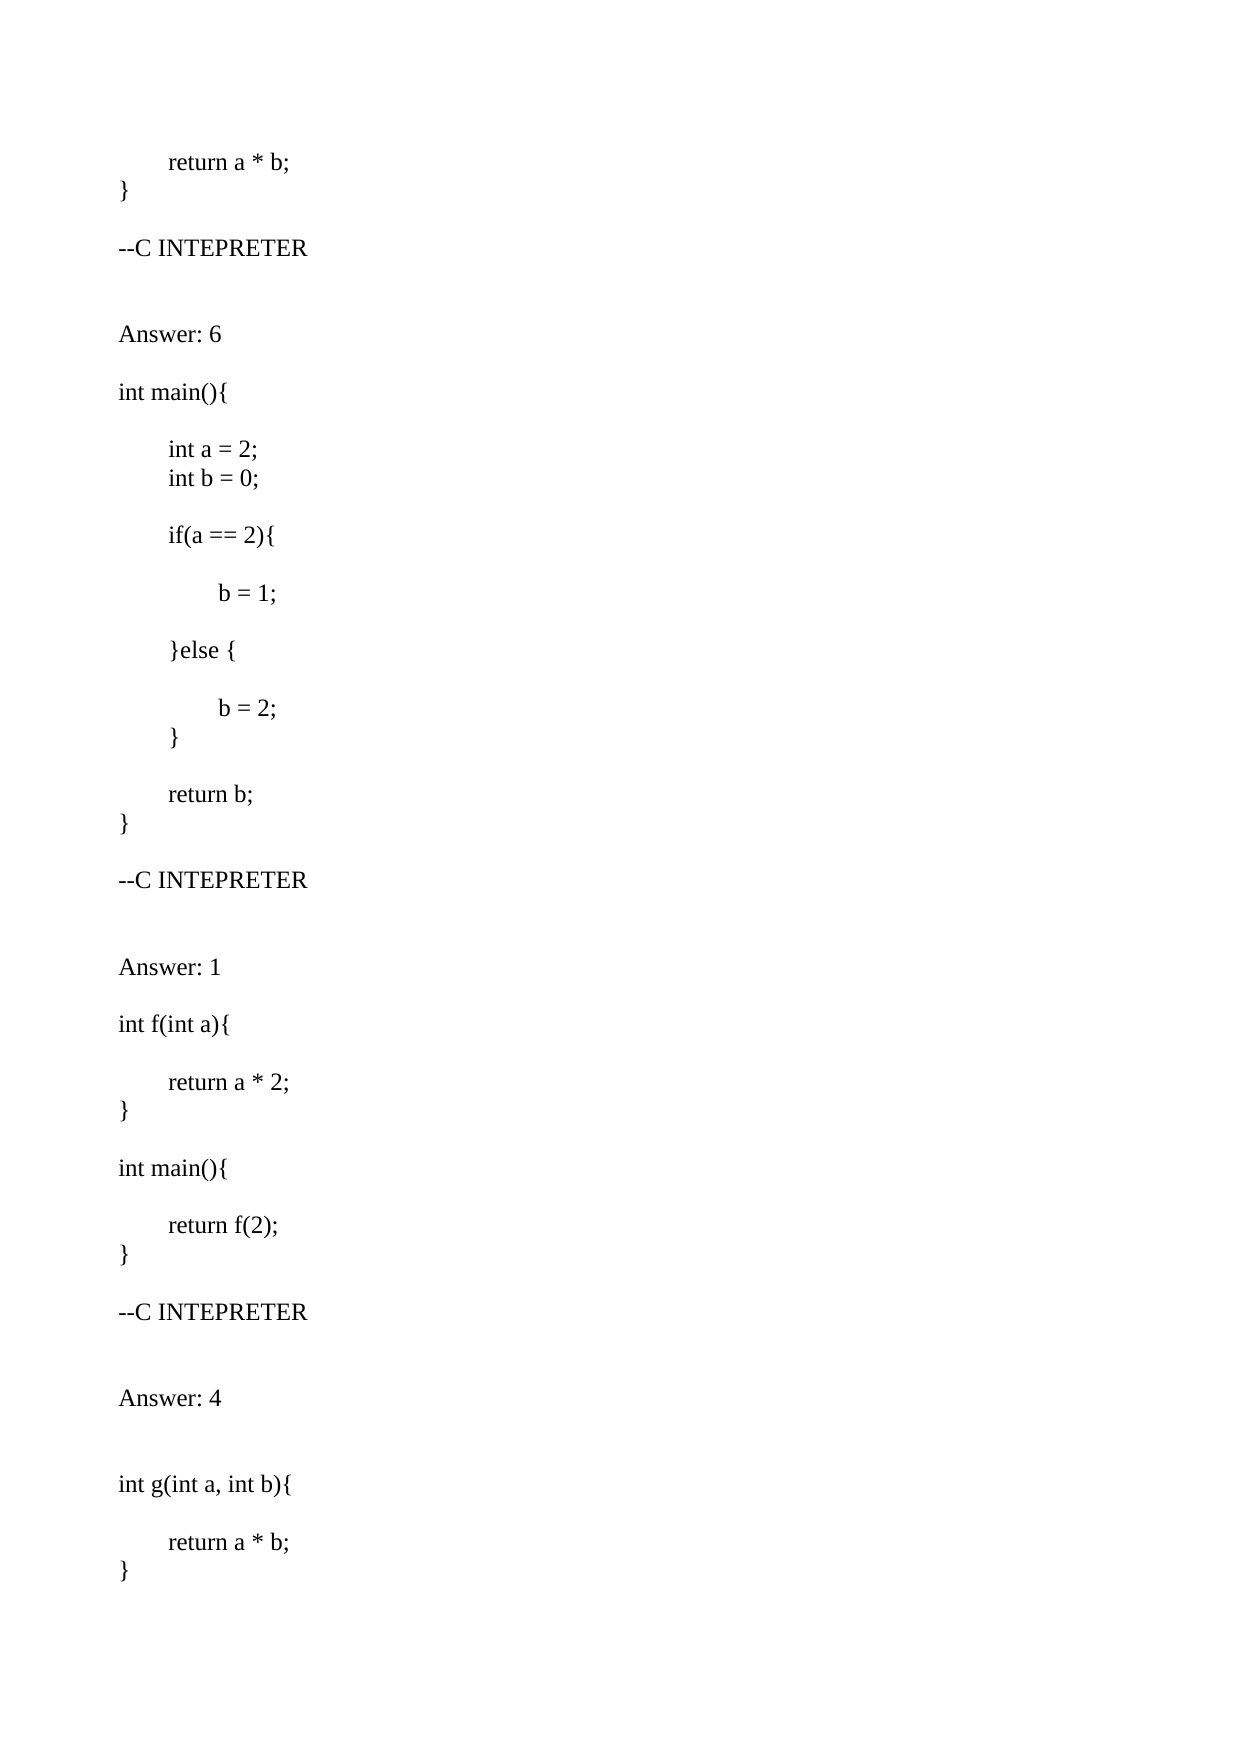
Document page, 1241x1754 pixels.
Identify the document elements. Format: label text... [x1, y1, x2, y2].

text Answer: 4 [118, 1383, 1122, 1412]
text b = 1; [118, 578, 1122, 607]
text int main(){ [118, 377, 1122, 406]
text } [118, 1556, 1122, 1584]
text } [118, 722, 1122, 751]
text Answer: 1 [118, 952, 1122, 981]
text } [118, 176, 1122, 204]
text }else { [118, 636, 1122, 664]
text } [118, 1096, 1122, 1124]
text int b = 0; [118, 463, 1122, 492]
text --C INTEPRETER [118, 1297, 1122, 1326]
text --C INTEPRETER [118, 866, 1122, 894]
text return a * 2; [118, 1067, 1122, 1096]
text b = 2; [118, 693, 1122, 722]
text } [118, 1239, 1122, 1268]
text return f(2); [118, 1211, 1122, 1239]
text if(a == 2){ [118, 521, 1122, 549]
text --C INTEPRETER [118, 233, 1122, 262]
text int main(){ [118, 1153, 1122, 1182]
text return a * b; [118, 147, 1122, 176]
text Answer: 6 [118, 319, 1122, 348]
text int g(int a, int b){ [118, 1469, 1122, 1498]
text int a = 2; [118, 434, 1122, 463]
text } [118, 808, 1122, 837]
text int f(int a){ [118, 1009, 1122, 1038]
text return b; [118, 779, 1122, 808]
text return a * b; [118, 1527, 1122, 1556]
